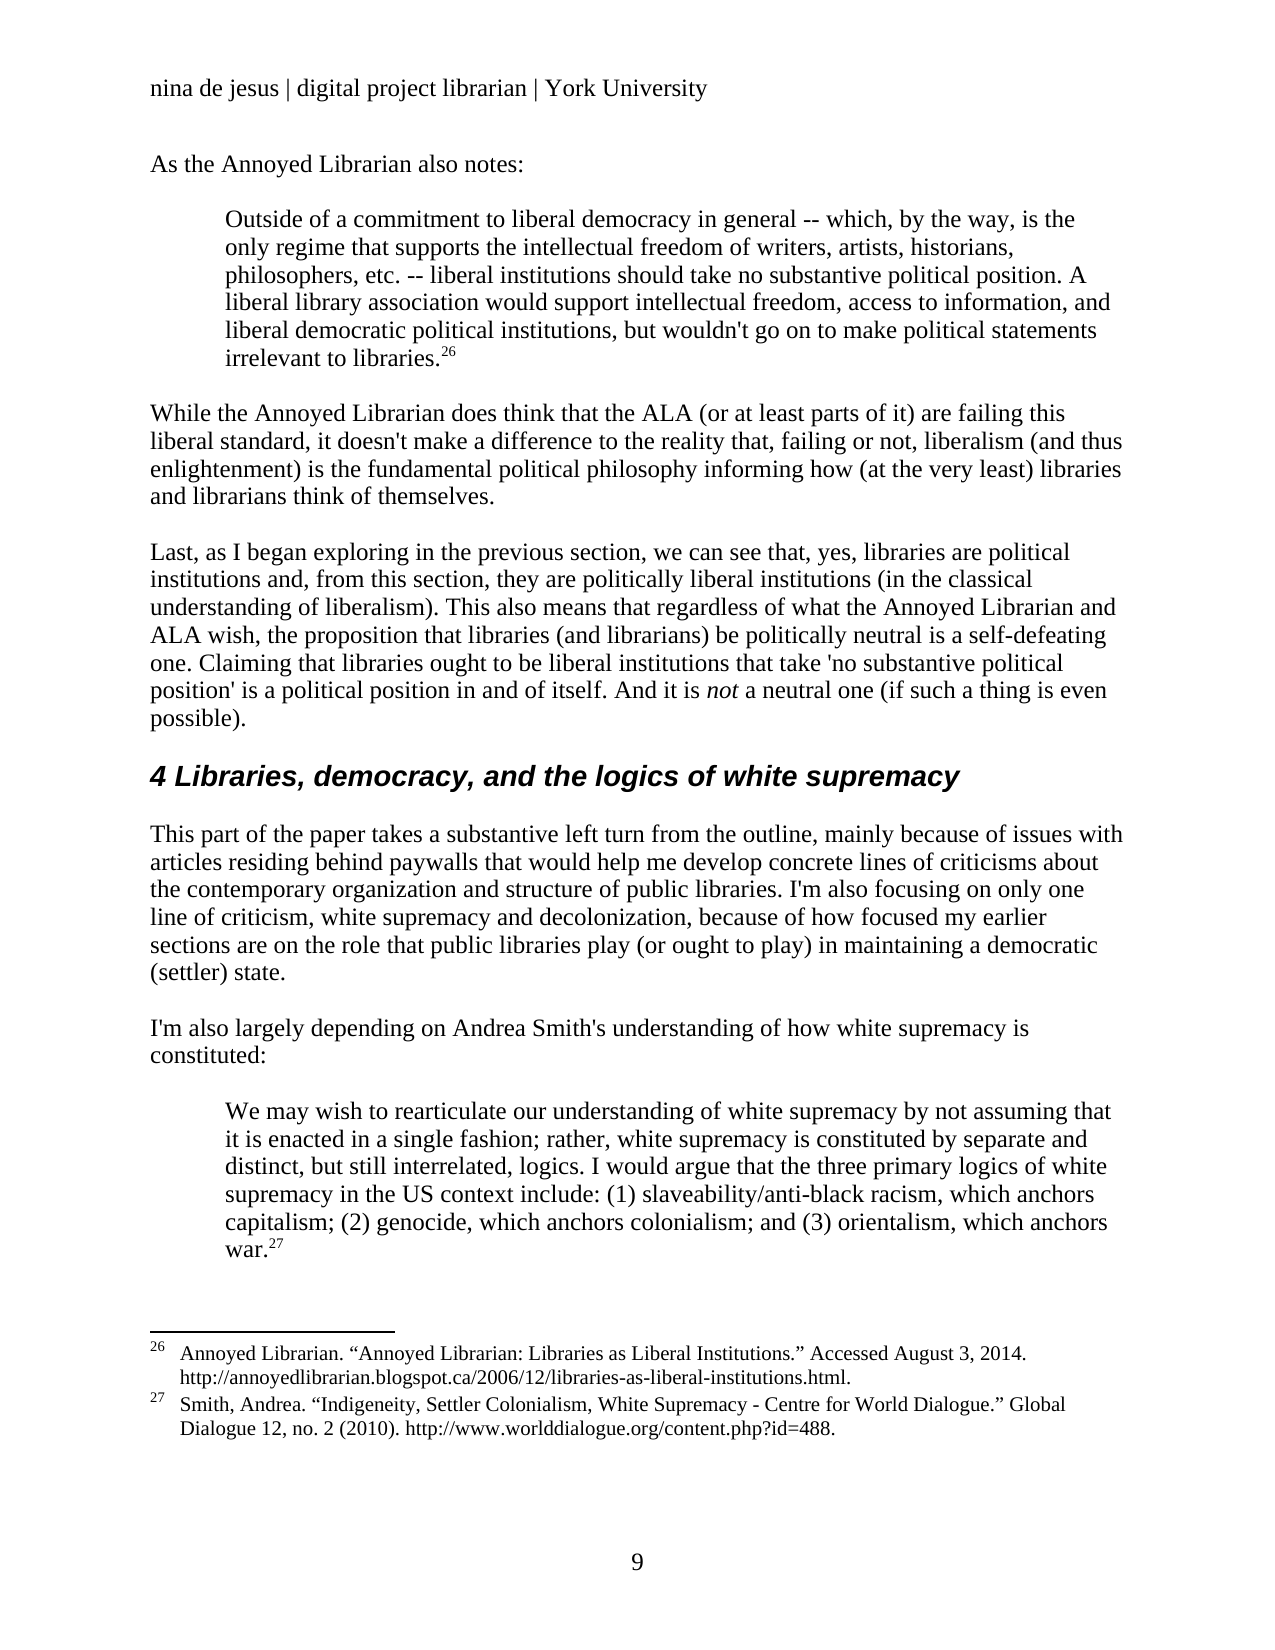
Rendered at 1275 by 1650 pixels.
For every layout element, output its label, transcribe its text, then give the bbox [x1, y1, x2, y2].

subtitle 4 Libraries, democracy, and the logics of white supremacy [150, 759, 1125, 792]
text I'm also largely depending on Andrea Smith's understanding of how white supremacy is constituted: [150, 1014, 1125, 1069]
text This part of the paper takes a substantive left turn from the outline, mainly because of issues with articles residing behind paywalls that would help me develop concrete lines of criticisms about the contemporary organization and structure of public libraries. I'm also focusing on only one line of criticism, white supremacy and decolonization, because of how focused my earlier sections are on the role that public libraries play (or ought to play) in maintaining a democratic (settler) state. [150, 820, 1125, 986]
text While the Annoyed Librarian does think that the ALA (or at least parts of it) are failing this liberal standard, it doesn't make a difference to the reality that, failing or not, liberalism (and thus enlightenment) is the fundamental political philosophy informing how (at the very least) libraries and librarians think of themselves. [150, 399, 1125, 510]
text We may wish to rearticulate our understanding of white supremacy by not assuming that it is enacted in a single fashion; rather, white supremacy is constituted by separate and distinct, but still interrelated, logics. I would argue that the three primary logics of white supremacy in the US context include: (1) slaveability/anti-black racism, which anchors capitalism; (2) genocide, which anchors colonialism; and (3) orientalism, which anchors war. [225, 1097, 1125, 1263]
text Smith, Andrea. “Indigeneity, Settler Colonialism, White Supremacy - Centre for World Dialogue.” Global Dialogue 12, no. 2 (2010). http://www.worlddialogue.org/content.php?id=488. [150, 1389, 1125, 1440]
text Last, as I began exploring in the previous section, we can see that, yes, libraries are political institutions and, from this section, they are politically liberal institutions (in the classical understanding of liberalism). This also means that regardless of what the Annoyed Librarian and ALA wish, the proposition that libraries (and librarians) be politically neutral is a self-defeating one. Claiming that libraries ought to be liberal institutions that take 'no substantive political position' is a political position in and of itself. And it is not a neutral one (if such a thing is even possible). [150, 538, 1125, 732]
text Outside of a commitment to liberal democracy in general -- which, by the way, is the only regime that supports the intellectual freedom of writers, artists, historians, philosophers, etc. -- liberal institutions should take no substantive political position. A liberal library association would support intellectual freedom, access to information, and liberal democratic political institutions, but wouldn't go on to make political statements irrelevant to libraries. [225, 205, 1125, 372]
text Annoyed Librarian. “Annoyed Librarian: Libraries as Liberal Institutions.” Accessed August 3, 2014. http://annoyedlibrarian.blogspot.ca/2006/12/libraries-as-liberal-institutions.html. [150, 1338, 1125, 1389]
text As the Annoyed Librarian also notes: [150, 150, 1125, 178]
